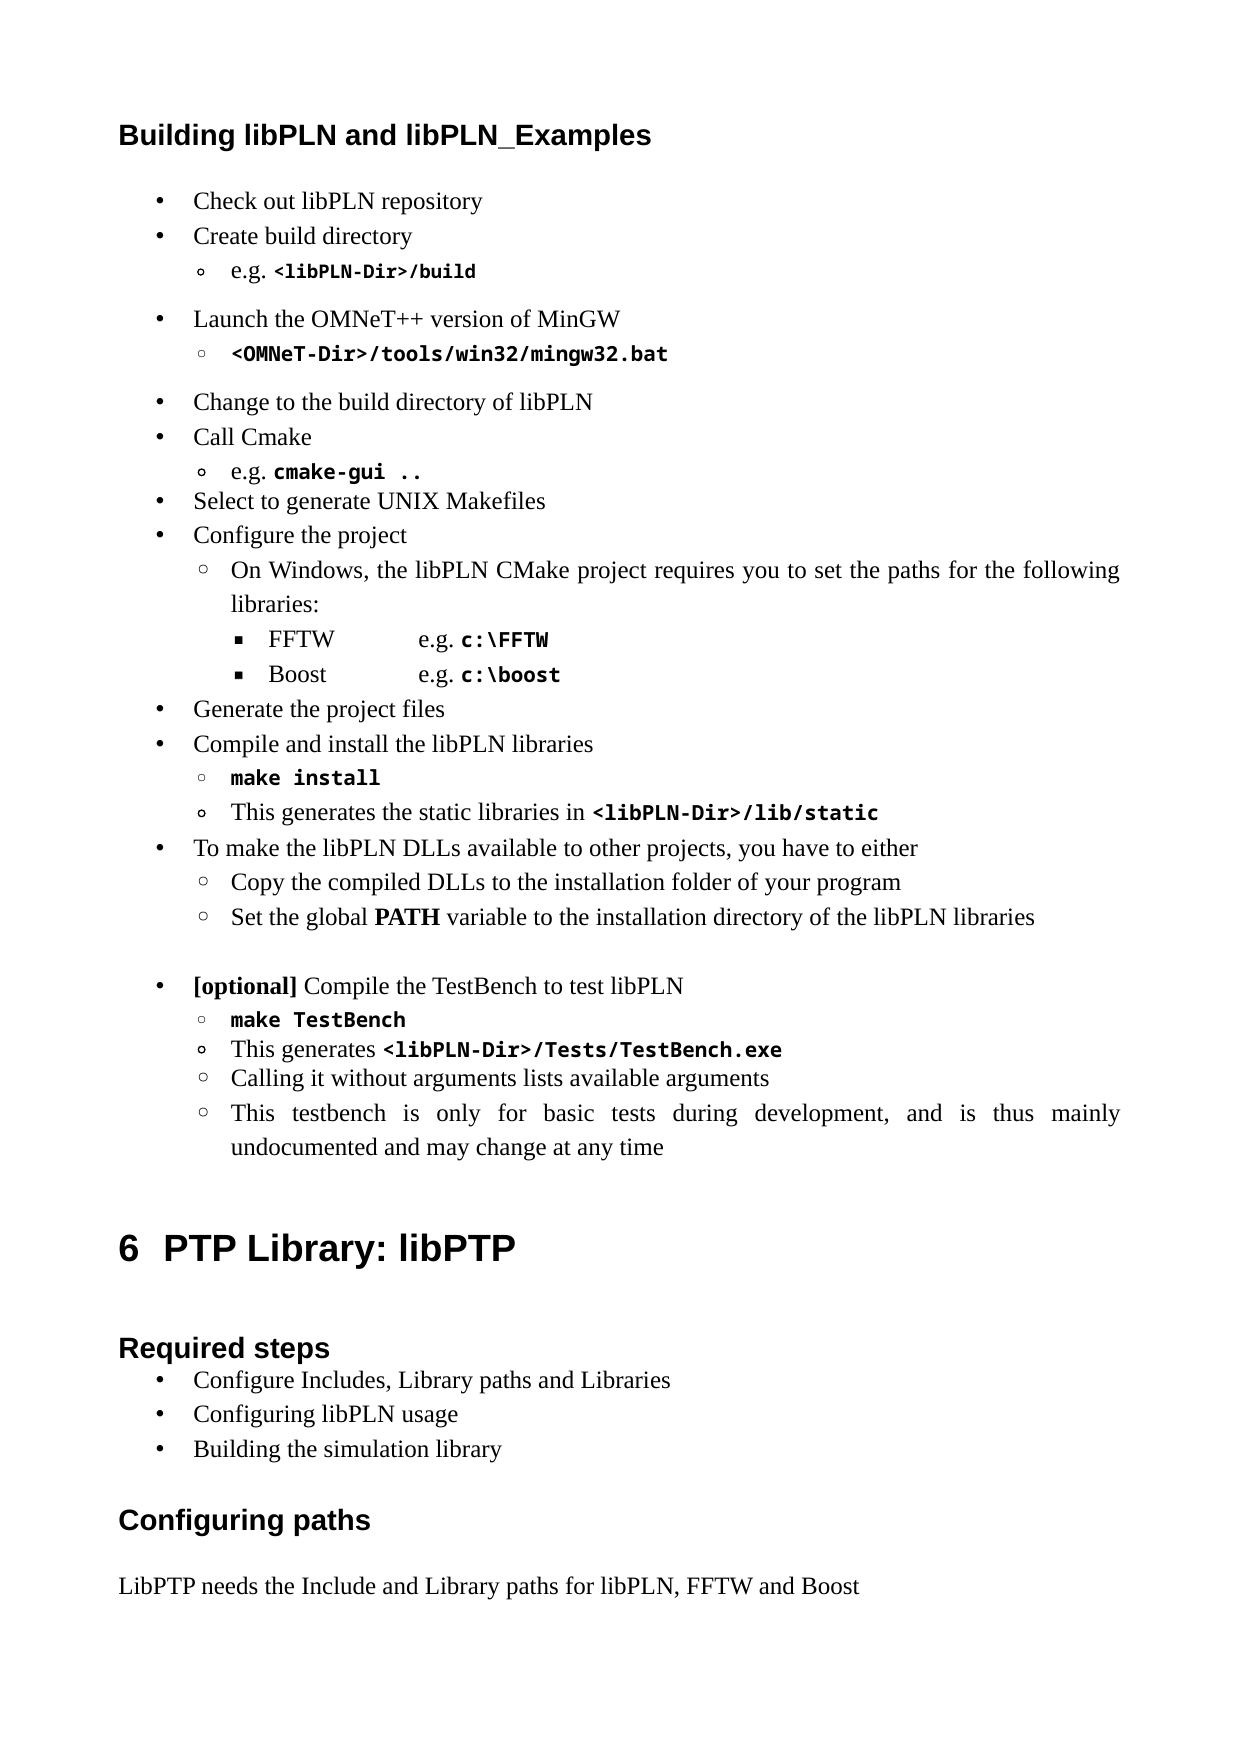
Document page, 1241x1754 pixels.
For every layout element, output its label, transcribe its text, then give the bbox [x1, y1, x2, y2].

list Create build directory [156, 221, 1122, 249]
list <OMNeT-Dir>/tools/win32/mingw32.bat [193, 339, 1122, 367]
list Select to generate UNIX Makefiles [156, 486, 1122, 515]
list Configuring libPLN usage [156, 1399, 1122, 1428]
list This generates the static libraries in <libPLN-Dir>/lib/static [193, 797, 1122, 827]
list Set the global PATH variable to the installation directory of the libPLN libraries [193, 902, 1122, 931]
list Generate the project files [156, 694, 1122, 723]
list e.g. <libPLN-Dir>/build [193, 255, 1122, 284]
list Copy the compiled DLLs to the installation folder of your program [193, 867, 1122, 896]
list Configure the project [156, 520, 1122, 549]
list Building the simulation library [156, 1434, 1122, 1463]
list Launch the OMNeT++ version of MinGW [156, 304, 1122, 333]
list FFTW e.g. c:\FFTW [231, 624, 1122, 653]
list make install [193, 763, 1122, 792]
list On Windows, the libPLN CMake project requires you to set the paths for the following libraries: [193, 555, 1122, 618]
list To make the libPLN DLLs available to other projects, you have to either [156, 833, 1122, 862]
list Change to the build directory of libPLN [156, 387, 1122, 416]
list This generates <libPLN-Dir>/Tests/TestBench.exe [193, 1034, 1122, 1063]
list e.g. cmake-gui .. [193, 456, 1122, 486]
subtitle Configuring paths [118, 1503, 1122, 1537]
subtitle Required steps [118, 1331, 1122, 1365]
list Call Cmake [156, 422, 1122, 451]
list Calling it without arguments lists available arguments [193, 1063, 1122, 1092]
list Configure Includes, Library paths and Libraries [156, 1365, 1122, 1394]
list make TestBench [193, 1005, 1122, 1034]
list Boost e.g. c:\boost [231, 659, 1122, 689]
text LibPTP needs the Include and Library paths for libPLN, FFTW and Boost [118, 1571, 1122, 1600]
list [optional] Compile the TestBench to test libPLN [156, 971, 1122, 999]
subtitle Building libPLN and libPLN_Examples [118, 118, 1122, 152]
list Check out libPLN repository [156, 186, 1122, 215]
list This testbench is only for basic tests during development, and is thus mainly undocumented and may change at any time [193, 1098, 1122, 1161]
subtitle PTP Library: libPTP [118, 1226, 1122, 1270]
list Compile and install the libPLN libraries [156, 729, 1122, 758]
